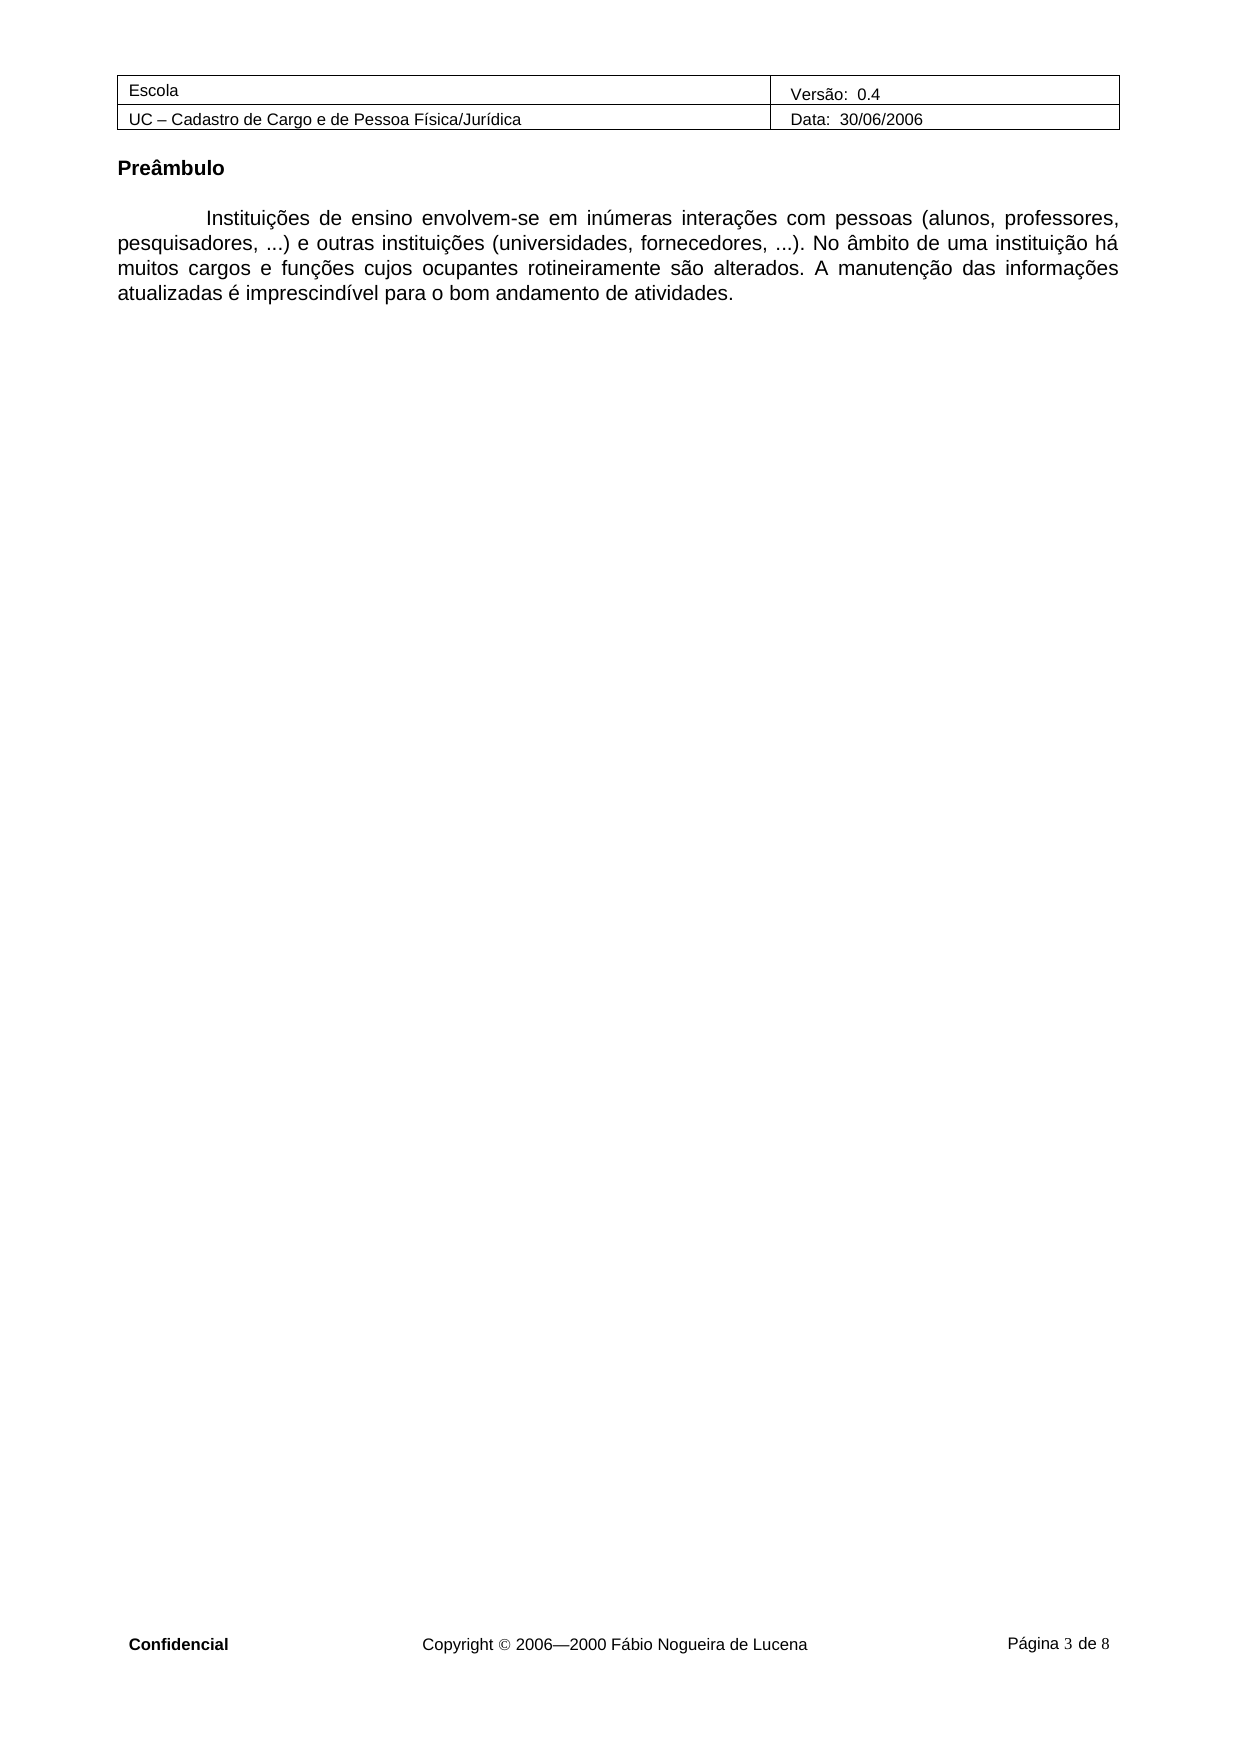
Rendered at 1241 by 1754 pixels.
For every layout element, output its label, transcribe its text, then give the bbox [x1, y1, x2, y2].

text Instituições de ensino envolvem-se em inúmeras interações com pessoas (alunos, professores, pesquisadores, ...) e outras instituições (universidades, fornecedores, ...). No âmbito de uma instituição há muitos cargos e funções cujos ocupantes rotineiramente são alterados. A manutenção das informações atualizadas é imprescindível para o bom andamento de atividades. [117, 204, 1120, 304]
text Preâmbulo [117, 154, 1120, 179]
